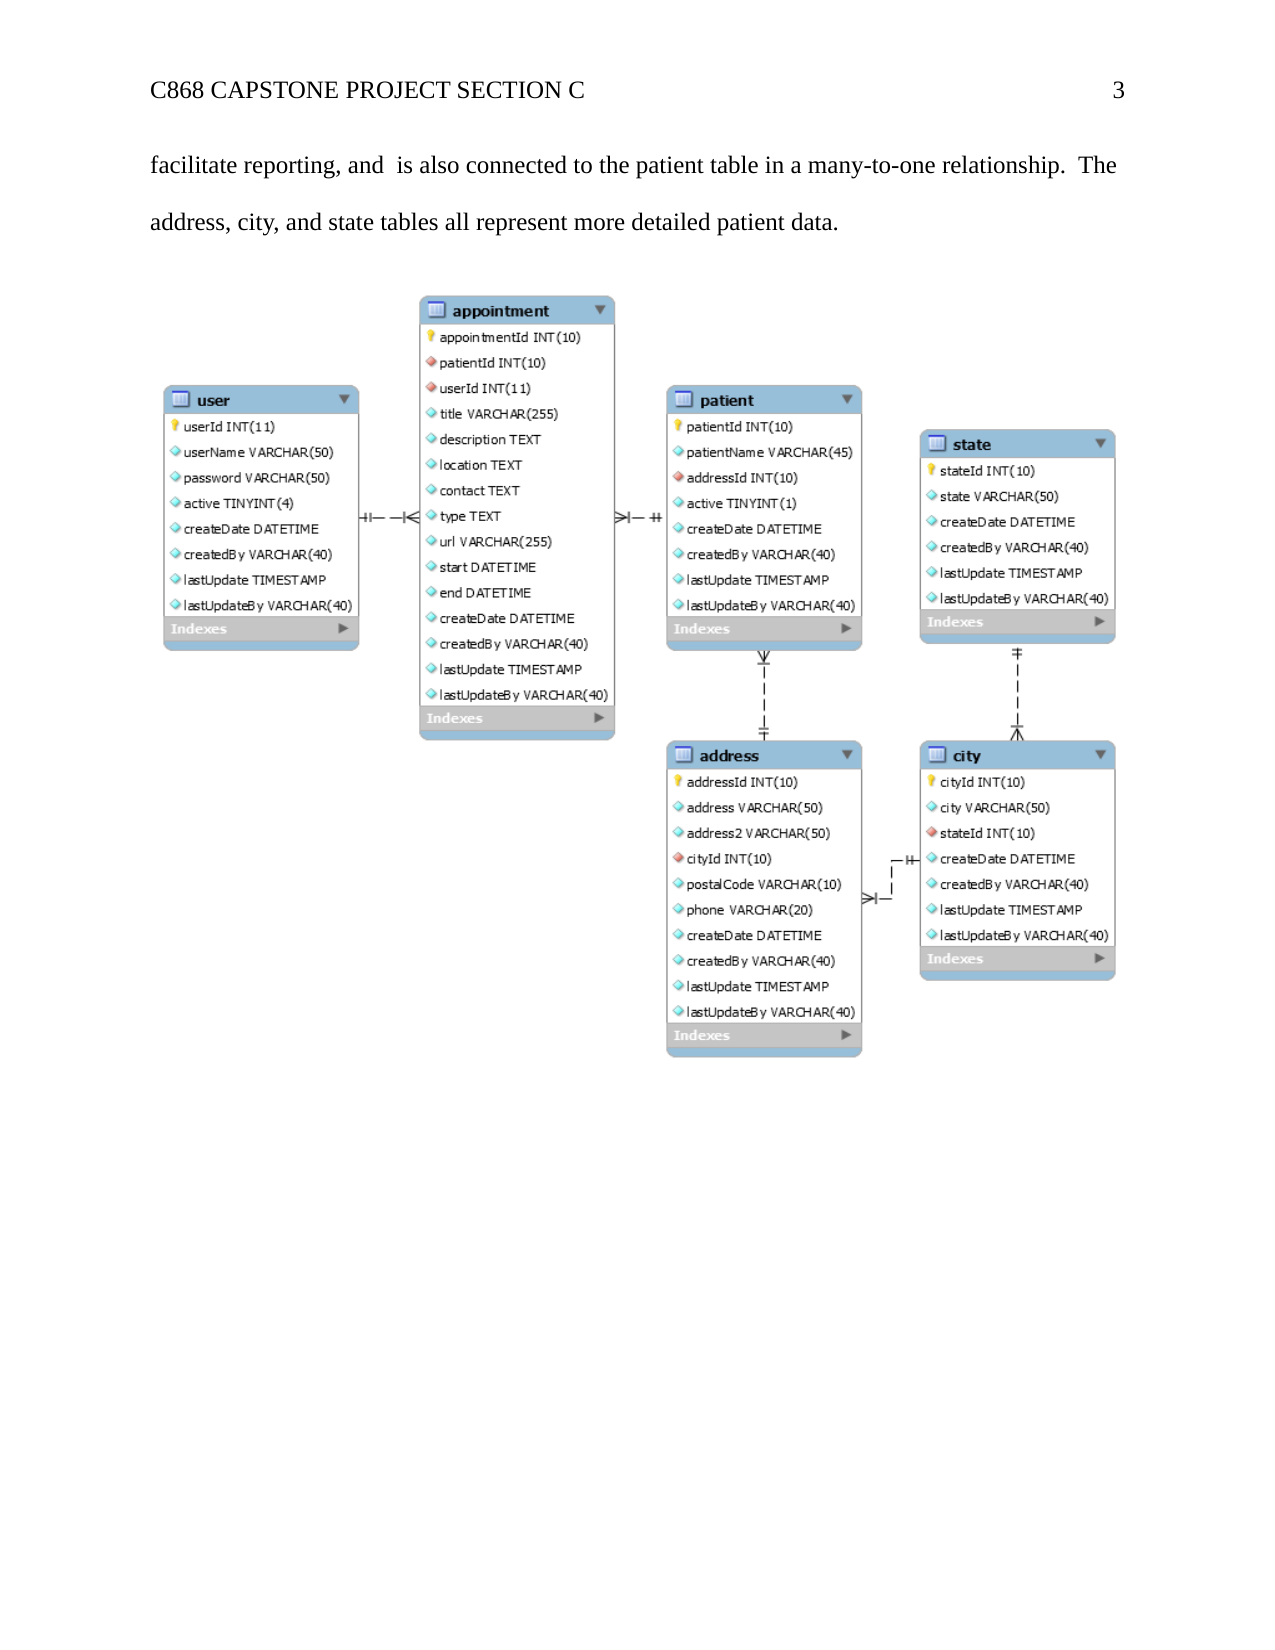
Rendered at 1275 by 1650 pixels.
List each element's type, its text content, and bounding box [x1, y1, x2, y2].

text facilitate reporting, and is also connected to the patient table in a many-to-one relationship. The address, city, and state tables all represent more detailed patient data. [150, 150, 1125, 236]
picture [151, 284, 1127, 1068]
